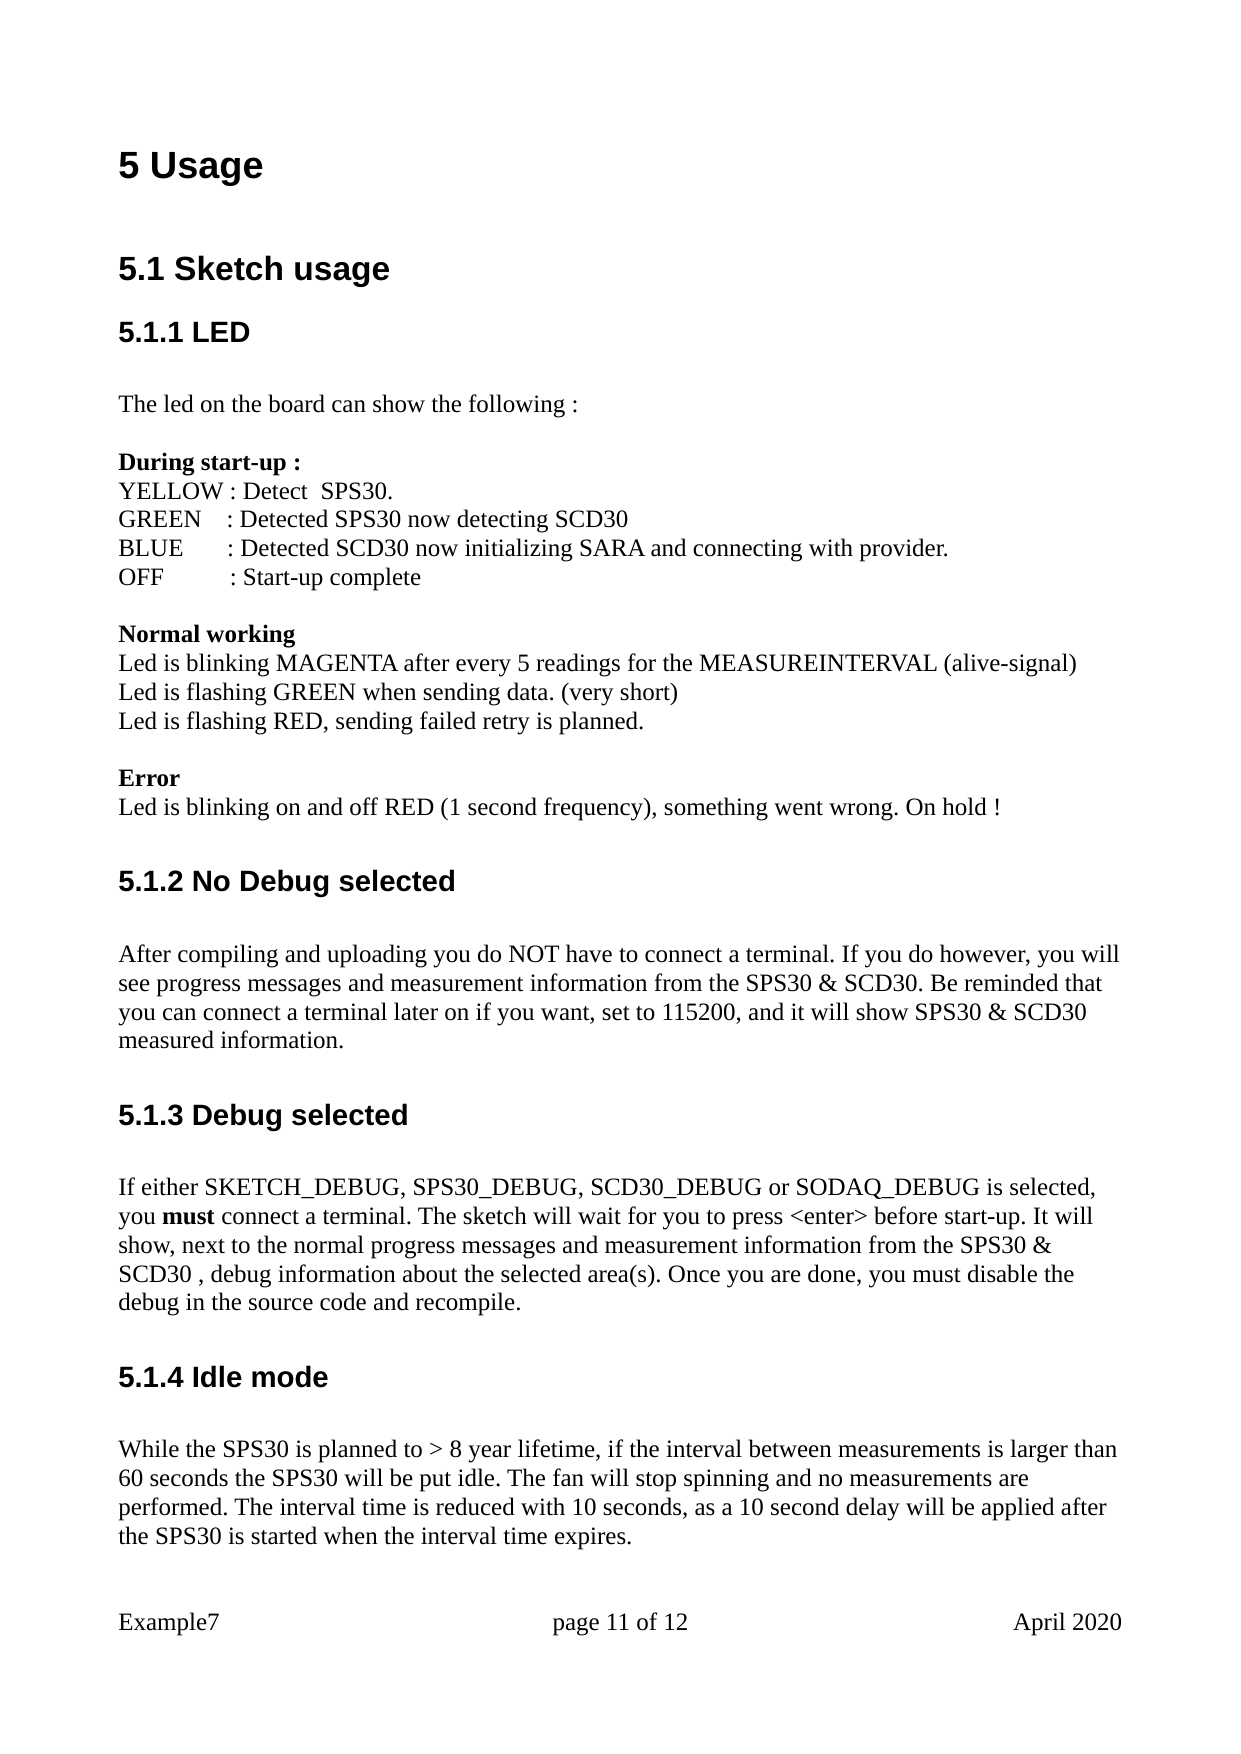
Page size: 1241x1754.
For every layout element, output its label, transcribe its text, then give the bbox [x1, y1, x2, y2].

subtitle 5.1.1 LED [118, 314, 1122, 348]
text Normal working [118, 619, 1122, 648]
subtitle 5.1.2 No Debug selected [118, 864, 1122, 898]
text During start-up : [118, 447, 1122, 476]
subtitle 5.1.4 Idle mode [118, 1359, 1122, 1393]
text BLUE : Detected SCD30 now initializing SARA and connecting with provider. [118, 533, 1122, 562]
text If either SKETCH_DEBUG, SPS30_DEBUG, SCD30_DEBUG or SODAQ_DEBUG is selected, you must connect a terminal. The sketch will wait for you to press <enter> before start-up. It will show, next to the normal progress messages and measurement information from the SPS30 & SCD30 , debug information about the selected area(s). Once you are done, you must disable the debug in the source code and recompile. [118, 1172, 1122, 1316]
subtitle 5.1.3 Debug selected [118, 1097, 1122, 1131]
text Led is flashing GREEN when sending data. (very short) [118, 677, 1122, 706]
text YELLOW : Detect SPS30. [118, 476, 1122, 504]
text GREEN : Detected SPS30 now detecting SCD30 [118, 504, 1122, 533]
text Led is blinking MAGENTA after every 5 readings for the MEASUREINTERVAL (alive-signal) [118, 648, 1122, 677]
text After compiling and uploading you do NOT have to connect a terminal. If you do however, you will see progress messages and measurement information from the SPS30 & SCD30. Be reminded that you can connect a terminal later on if you want, set to 115200, and it will show SPS30 & SCD30 measured information. [118, 939, 1122, 1054]
text Led is flashing RED, sending failed retry is planned. [118, 706, 1122, 734]
subtitle 5 Usage [118, 143, 1122, 187]
subtitle 5.1 Sketch usage [118, 249, 1122, 287]
text OFF : Start-up complete [118, 562, 1122, 591]
text Error [118, 763, 1122, 792]
text Led is blinking on and off RED (1 second frequency), something went wrong. On hold ! [118, 792, 1122, 821]
text While the SPS30 is planned to > 8 year lifetime, if the interval between measurements is larger than 60 seconds the SPS30 will be put idle. The fan will stop spinning and no measurements are performed. The interval time is reduced with 10 seconds, as a 10 second delay will be applied after the SPS30 is started when the interval time expires. [118, 1434, 1122, 1549]
text The led on the board can show the following : [118, 389, 1122, 418]
